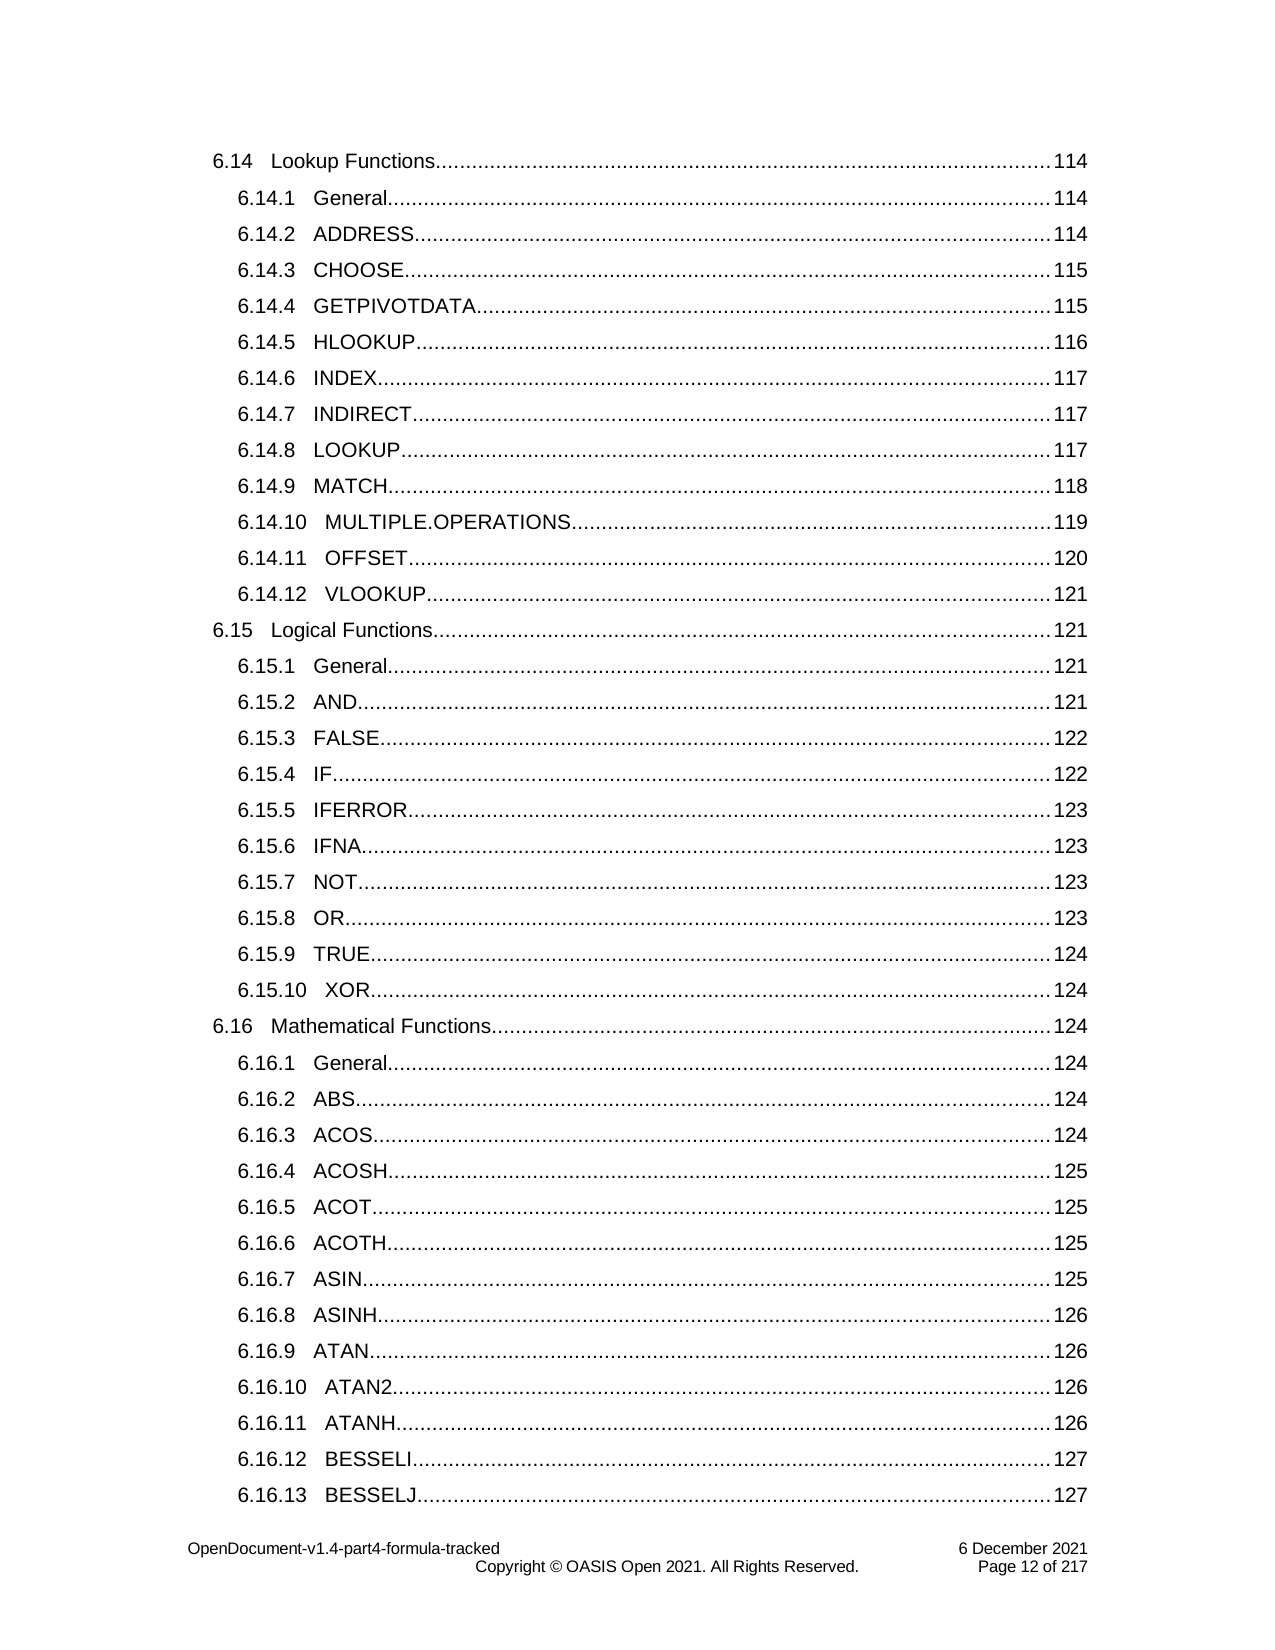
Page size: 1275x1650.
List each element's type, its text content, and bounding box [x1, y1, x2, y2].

text 6.15.5 IFERROR 123 [237, 799, 1088, 822]
text 6.16.9 ATAN 126 [237, 1339, 1088, 1363]
text 6.14.1 General 114 [237, 186, 1088, 209]
text 6.16.5 ACOT 125 [237, 1195, 1088, 1219]
text 6.16.7 ASIN 125 [237, 1267, 1088, 1291]
text 6.15.8 OR 123 [237, 907, 1088, 930]
text 6.15 Logical Functions 121 [212, 618, 1088, 642]
text 6.14.3 CHOOSE 115 [237, 258, 1088, 282]
text 6.15.7 NOT 123 [237, 871, 1088, 894]
text 6.16.6 ACOTH 125 [237, 1231, 1088, 1255]
text 6.16.3 ACOS 124 [237, 1123, 1088, 1147]
text 6.16.12 BESSELI 127 [237, 1447, 1088, 1471]
text 6.16.4 ACOSH 125 [237, 1159, 1088, 1183]
text 6.14.2 ADDRESS 114 [237, 222, 1088, 246]
text 6.16.2 ABS 124 [237, 1087, 1088, 1111]
text 6.14.4 GETPIVOTDATA 115 [237, 294, 1088, 318]
text 6.16 Mathematical Functions 124 [212, 1015, 1088, 1038]
text 6.14.6 INDEX 117 [237, 366, 1088, 390]
text 6.14.8 LOOKUP 117 [237, 438, 1088, 462]
text 6.14.7 INDIRECT 117 [237, 402, 1088, 426]
text 6.16.1 General 124 [237, 1051, 1088, 1074]
text 6.14 Lookup Functions 114 [212, 150, 1088, 173]
text 6.14.11 OFFSET 120 [237, 546, 1088, 570]
text 6.16.13 BESSELJ 127 [237, 1483, 1088, 1507]
text 6.16.10 ATAN2 126 [237, 1375, 1088, 1399]
text 6.14.5 HLOOKUP 116 [237, 330, 1088, 354]
text 6.15.2 AND 121 [237, 691, 1088, 714]
text 6.14.9 MATCH 118 [237, 474, 1088, 498]
text 6.16.8 ASINH 126 [237, 1303, 1088, 1327]
text 6.16.11 ATANH 126 [237, 1411, 1088, 1435]
text 6.15.3 FALSE 122 [237, 727, 1088, 750]
text 6.15.6 IFNA 123 [237, 835, 1088, 858]
text 6.15.10 XOR 124 [237, 979, 1088, 1002]
text 6.15.1 General 121 [237, 654, 1088, 678]
text 6.15.9 TRUE 124 [237, 943, 1088, 966]
text 6.14.10 MULTIPLE.OPERATIONS 119 [237, 510, 1088, 534]
text 6.15.4 IF 122 [237, 763, 1088, 786]
text 6.14.12 VLOOKUP 121 [237, 582, 1088, 606]
